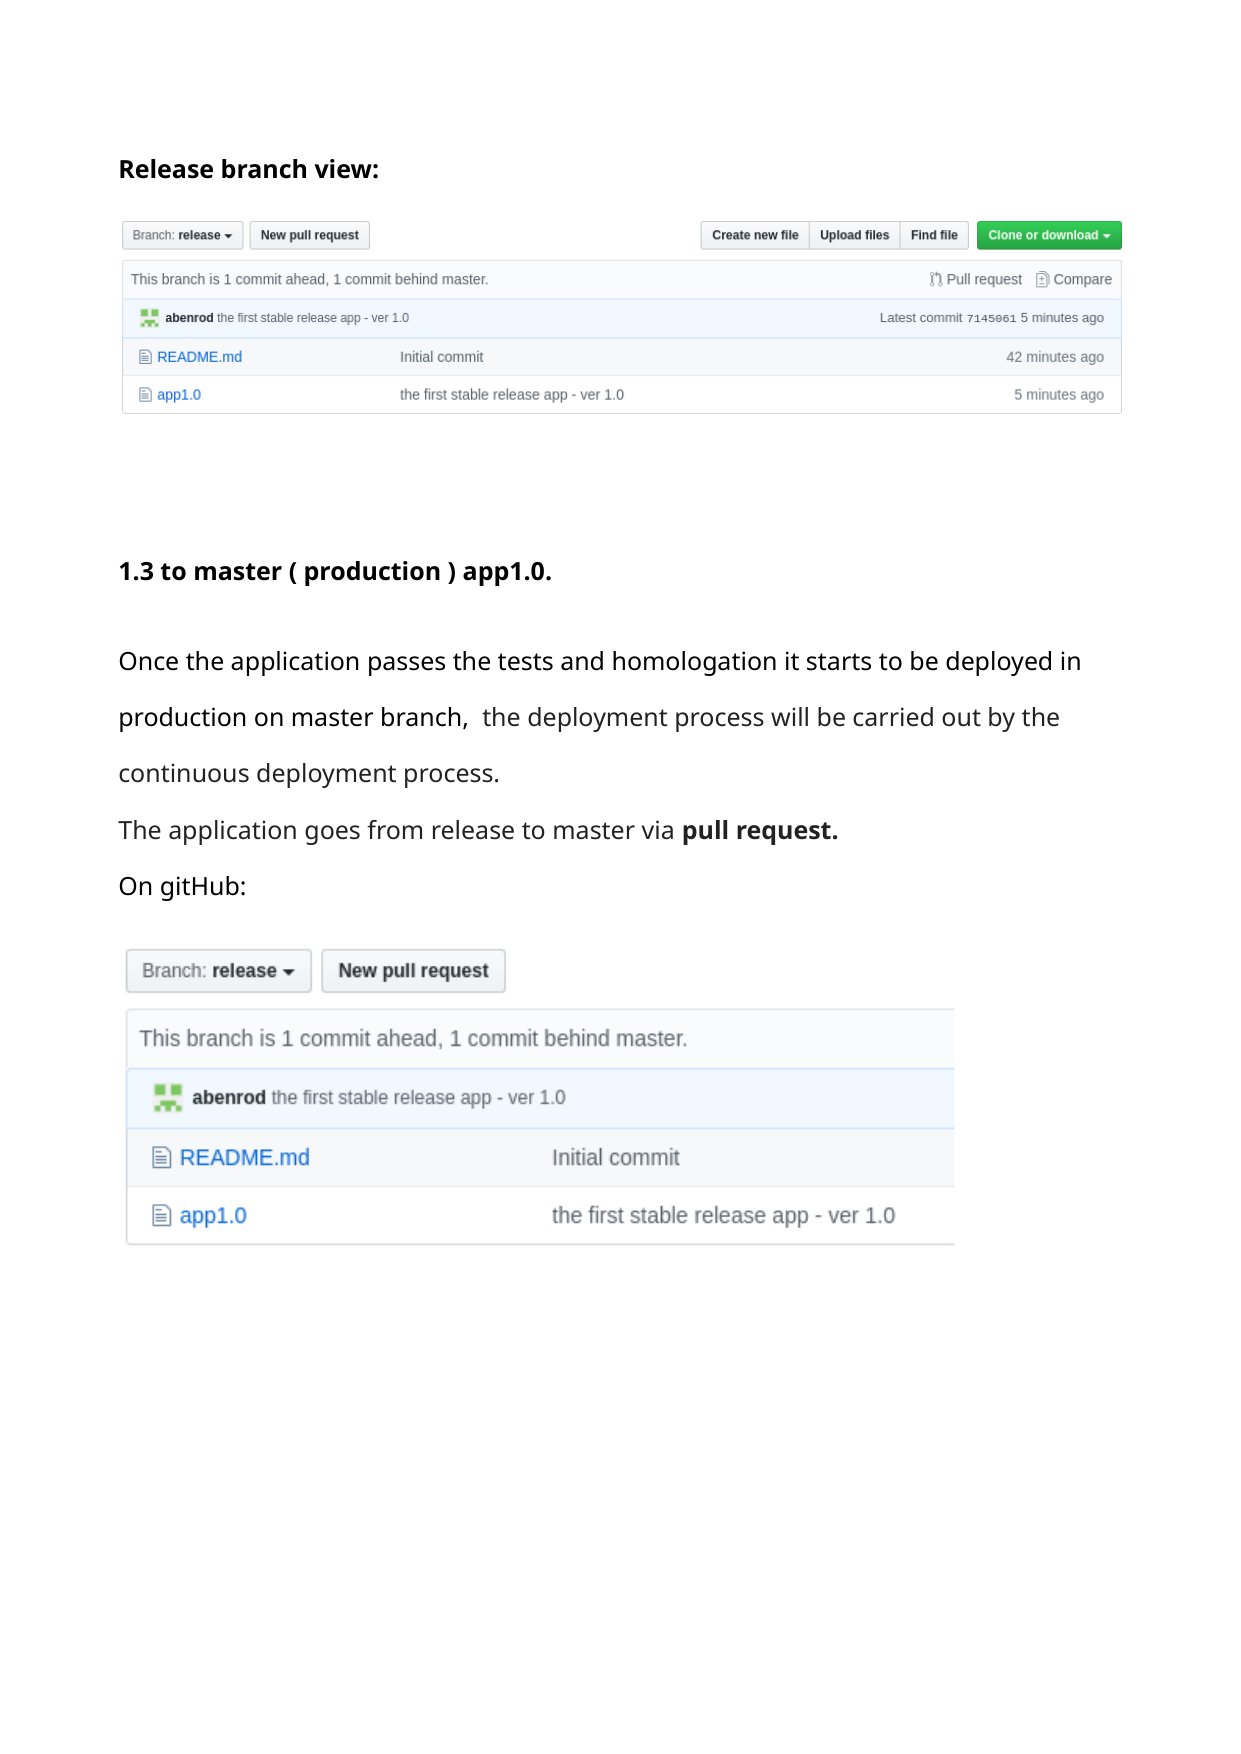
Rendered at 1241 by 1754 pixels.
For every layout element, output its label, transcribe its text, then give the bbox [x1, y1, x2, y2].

text 1.3 to master ( production ) app1.0. [118, 553, 1122, 587]
text On gitHub: [118, 846, 1122, 903]
picture [118, 220, 1123, 417]
text The application goes from release to master via pull request. [118, 790, 1122, 846]
picture [123, 943, 955, 1250]
text Release branch view: [118, 152, 1122, 186]
text Once the application passes the tests and homologation it starts to be deployed in production on master branch, the deployment process will be carried out by the continuous deployment process. [118, 621, 1122, 790]
